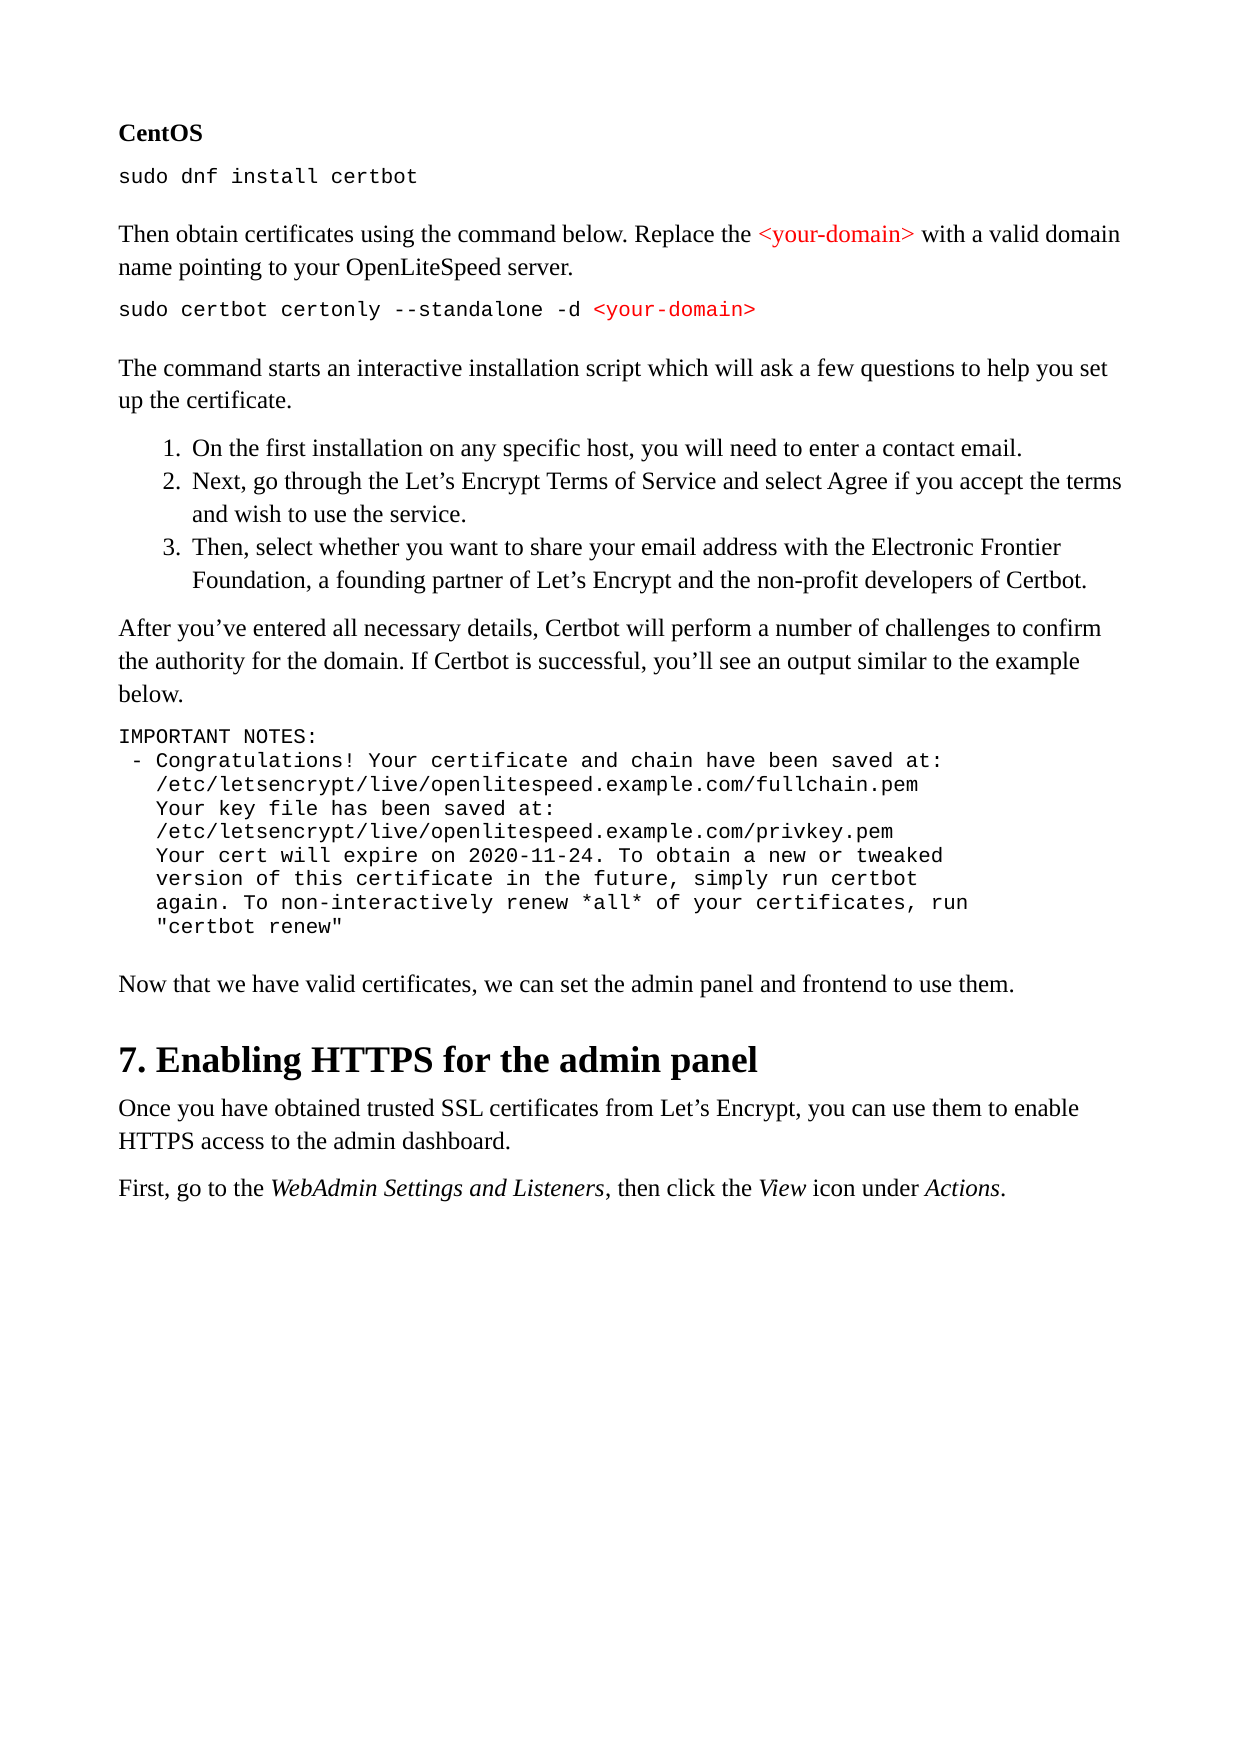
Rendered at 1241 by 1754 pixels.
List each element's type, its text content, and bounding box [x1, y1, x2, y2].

text - Congratulations! Your certificate and chain have been saved at: [118, 750, 1122, 774]
list On the first installation on any specific host, you will need to enter a contact email. [162, 433, 1122, 462]
list Then, select whether you want to share your email address with the Electronic Frontier Foundation, a founding partner of Let’s Encrypt and the non-profit developers of Certbot. [162, 532, 1122, 594]
text sudo dnf install certbot [118, 166, 1122, 189]
text version of this certificate in the future, simply run certbot [118, 868, 1122, 892]
text Now that we have valid certificates, we can set the admin panel and frontend to use them. [118, 969, 1122, 998]
text Your key file has been saved at: [118, 797, 1122, 821]
text IMPORTANT NOTES: [118, 727, 1122, 750]
text "certbot renew" [118, 916, 1122, 939]
text /etc/letsencrypt/live/openlitespeed.example.com/fullchain.pem [118, 774, 1122, 797]
text Once you have obtained trusted SSL certificates from Let’s Encrypt, you can use them to enable HTTPS access to the admin dashboard. [118, 1093, 1122, 1155]
text /etc/letsencrypt/live/openlitespeed.example.com/privkey.pem [118, 821, 1122, 845]
list Next, go through the Let’s Encrypt Terms of Service and select Agree if you accept the terms and wish to use the service. [162, 466, 1122, 528]
text After you’ve entered all necessary details, Certbot will perform a number of challenges to confirm the authority for the domain. If Certbot is successful, you’ll see an output similar to the example below. [118, 613, 1122, 708]
text Your cert will expire on 2020-11-24. To obtain a new or tweaked [118, 845, 1122, 868]
text CentOS [118, 118, 1122, 147]
text sudo certbot certonly --standalone -d <your-domain> [118, 299, 1122, 323]
subtitle 7. Enabling HTTPS for the admin panel [118, 1037, 1122, 1080]
text The command starts an interactive installation script which will ask a few questions to help you set up the certificate. [118, 353, 1122, 414]
text First, go to the WebAdmin Settings and Listeners, then click the View icon under Actions. [118, 1173, 1122, 1202]
text Then obtain certificates using the command below. Replace the <your-domain> with a valid domain name pointing to your OpenLiteSpeed server. [118, 219, 1122, 281]
text again. To non-interactively renew *all* of your certificates, run [118, 892, 1122, 916]
